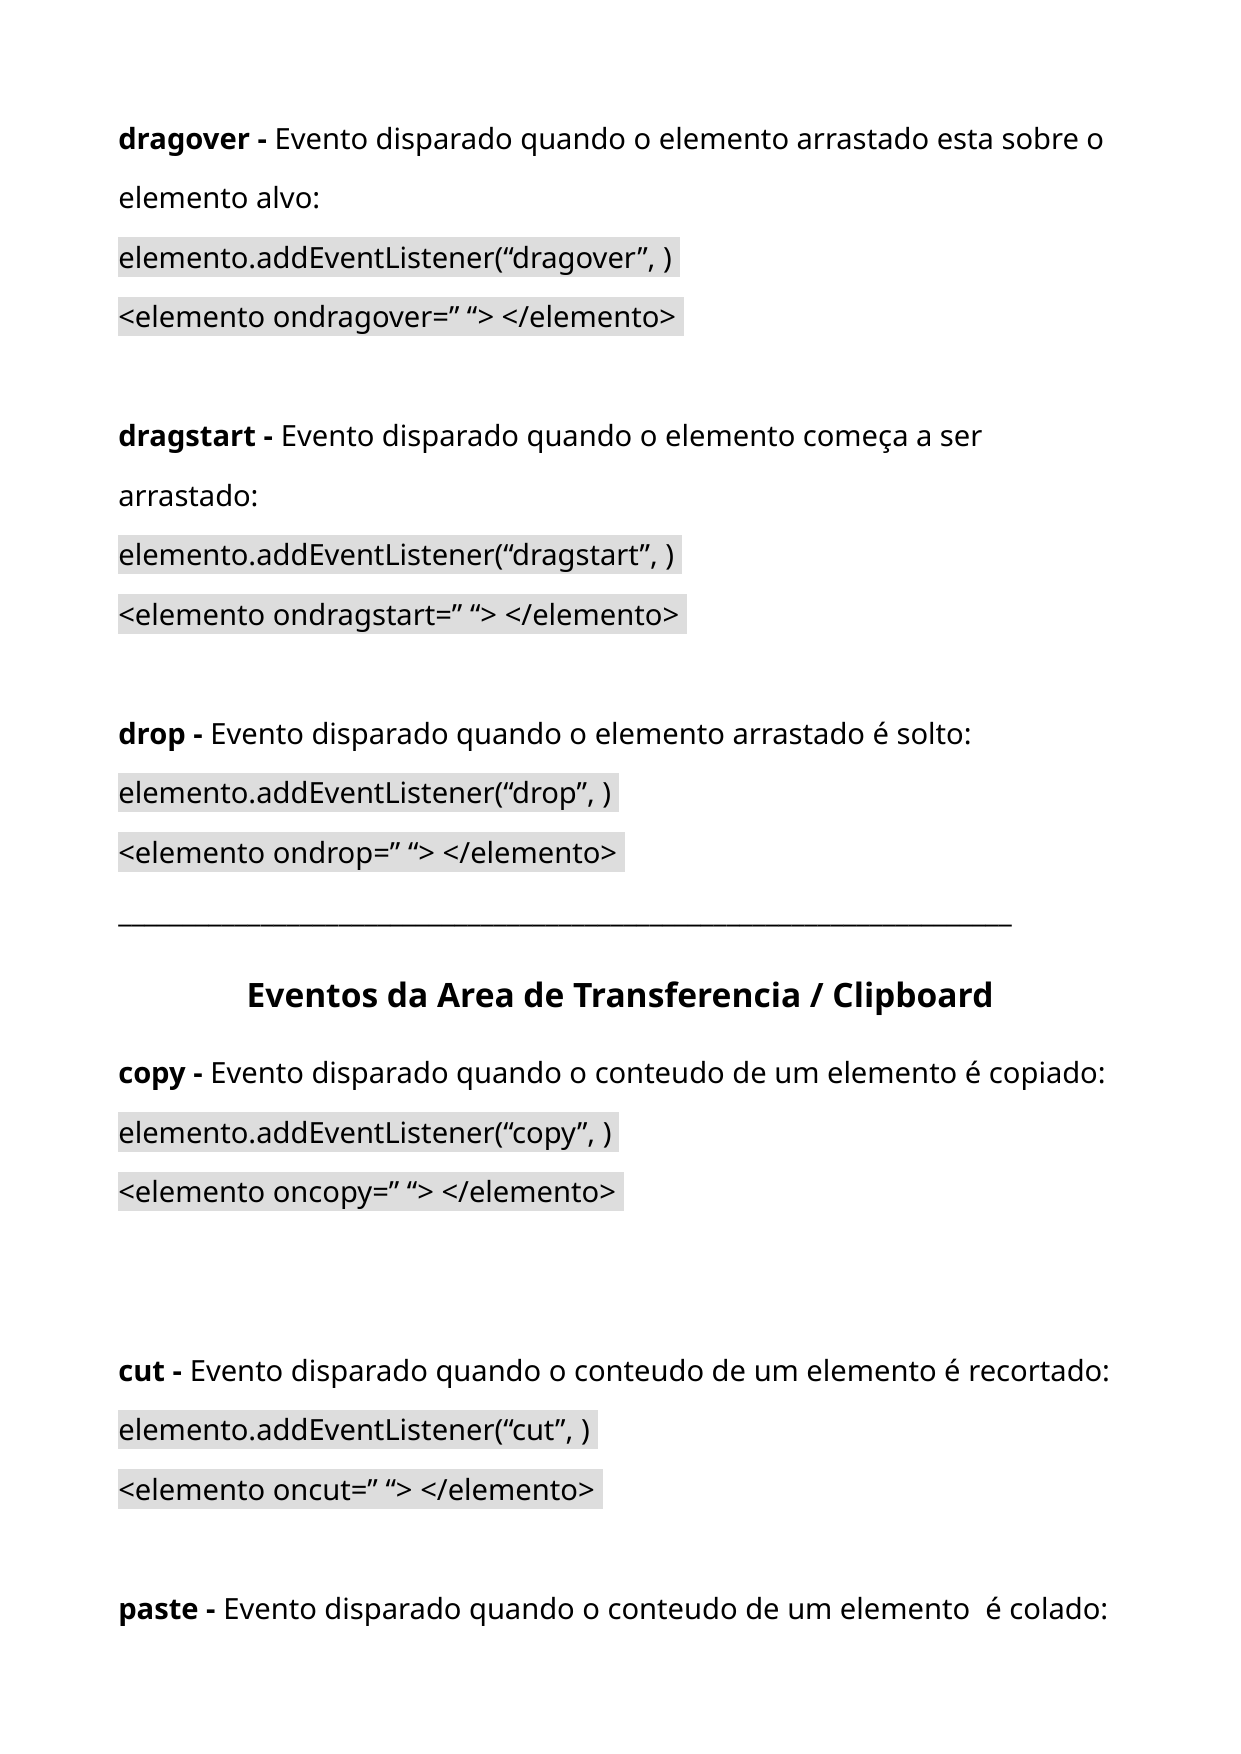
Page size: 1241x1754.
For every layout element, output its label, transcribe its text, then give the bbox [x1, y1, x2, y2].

text <elemento oncopy=” “> </elemento> [118, 1172, 1122, 1211]
text elemento.addEventListener(“dragstart”, ) [118, 534, 1122, 574]
text elemento.addEventListener(“cut”, ) [118, 1409, 1122, 1449]
text cut - Evento disparado quando o conteudo de um elemento é recortado: [118, 1350, 1122, 1390]
text _____________________________________________________________________ [118, 891, 1122, 931]
text dragover - Evento disparado quando o elemento arrastado esta sobre o elemento alvo: [118, 118, 1122, 217]
text <elemento oncut=” “> </elemento> [118, 1469, 1122, 1509]
text elemento.addEventListener(“drop”, ) [118, 772, 1122, 812]
text dragstart - Evento disparado quando o elemento começa a ser arrastado: [118, 416, 1122, 515]
text elemento.addEventListener(“copy”, ) [118, 1112, 1122, 1152]
text paste - Evento disparado quando o conteudo de um elemento é colado: [118, 1588, 1122, 1628]
text drop - Evento disparado quando o elemento arrastado é solto: [118, 713, 1122, 753]
text elemento.addEventListener(“dragover”, ) [118, 237, 1122, 277]
subtitle Eventos da Area de Transferencia / Clipboard [118, 972, 1122, 1017]
text copy - Evento disparado quando o conteudo de um elemento é copiado: [118, 1053, 1122, 1092]
text <elemento ondragstart=” “> </elemento> [118, 594, 1122, 634]
text <elemento ondragover=” “> </elemento> [118, 297, 1122, 336]
text <elemento ondrop=” “> </elemento> [118, 832, 1122, 872]
